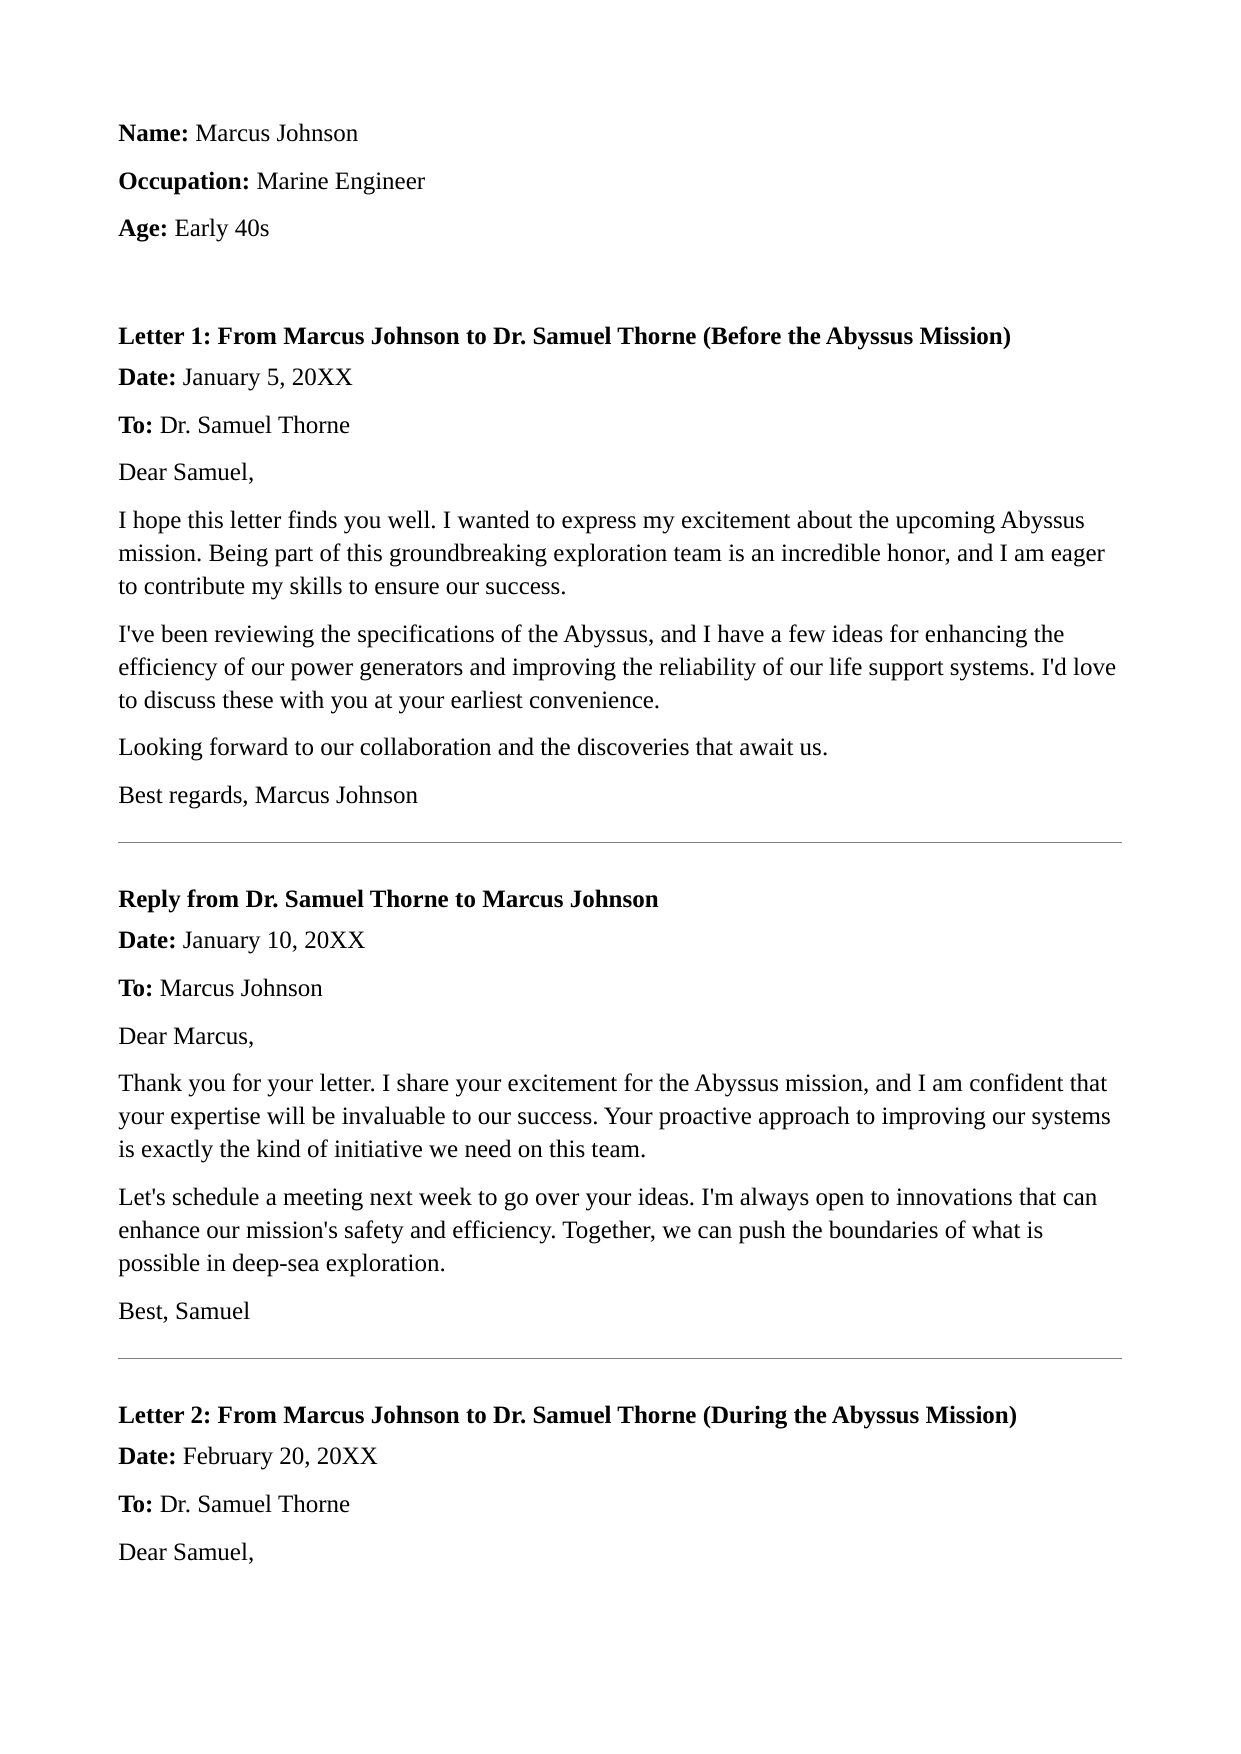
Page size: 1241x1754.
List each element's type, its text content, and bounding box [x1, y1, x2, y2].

text Thank you for your letter. I share your excitement for the Abyssus mission, and I am confident that your expertise will be invaluable to our success. Your proactive approach to improving our systems is exactly the kind of initiative we need on this team. [118, 1068, 1122, 1163]
text To: Dr. Samuel Thorne [118, 1489, 1122, 1518]
text Date: February 20, 20XX [118, 1441, 1122, 1470]
text Name: Marcus Johnson [118, 118, 1122, 147]
text To: Dr. Samuel Thorne [118, 410, 1122, 439]
text Dear Samuel, [118, 457, 1122, 486]
text Dear Samuel, [118, 1537, 1122, 1565]
text Let's schedule a meeting next week to go over your ideas. I'm always open to innovations that can enhance our mission's safety and efficiency. Together, we can push the boundaries of what is possible in deep-sea exploration. [118, 1182, 1122, 1277]
text I've been reviewing the specifications of the Abyssus, and I have a few ideas for enhancing the efficiency of our power generators and improving the reliability of our life support systems. I'd love to discuss these with you at your earliest convenience. [118, 619, 1122, 713]
text Best regards, Marcus Johnson [118, 780, 1122, 809]
subtitle Reply from Dr. Samuel Thorne to Marcus Johnson [118, 884, 1122, 913]
text Looking forward to our collaboration and the discoveries that await us. [118, 732, 1122, 761]
text Date: January 5, 20XX [118, 362, 1122, 391]
subtitle Letter 1: From Marcus Johnson to Dr. Samuel Thorne (Before the Abyssus Mission) [118, 321, 1122, 350]
text Best, Samuel [118, 1296, 1122, 1324]
subtitle Letter 2: From Marcus Johnson to Dr. Samuel Thorne (During the Abyssus Mission) [118, 1400, 1122, 1429]
text Dear Marcus, [118, 1021, 1122, 1049]
text Date: January 10, 20XX [118, 926, 1122, 954]
text Occupation: Marine Engineer [118, 166, 1122, 194]
text To: Marcus Johnson [118, 973, 1122, 1002]
text Age: Early 40s [118, 213, 1122, 242]
text I hope this letter finds you well. I wanted to express my excitement about the upcoming Abyssus mission. Being part of this groundbreaking exploration team is an incredible honor, and I am eager to contribute my skills to ensure our success. [118, 505, 1122, 600]
